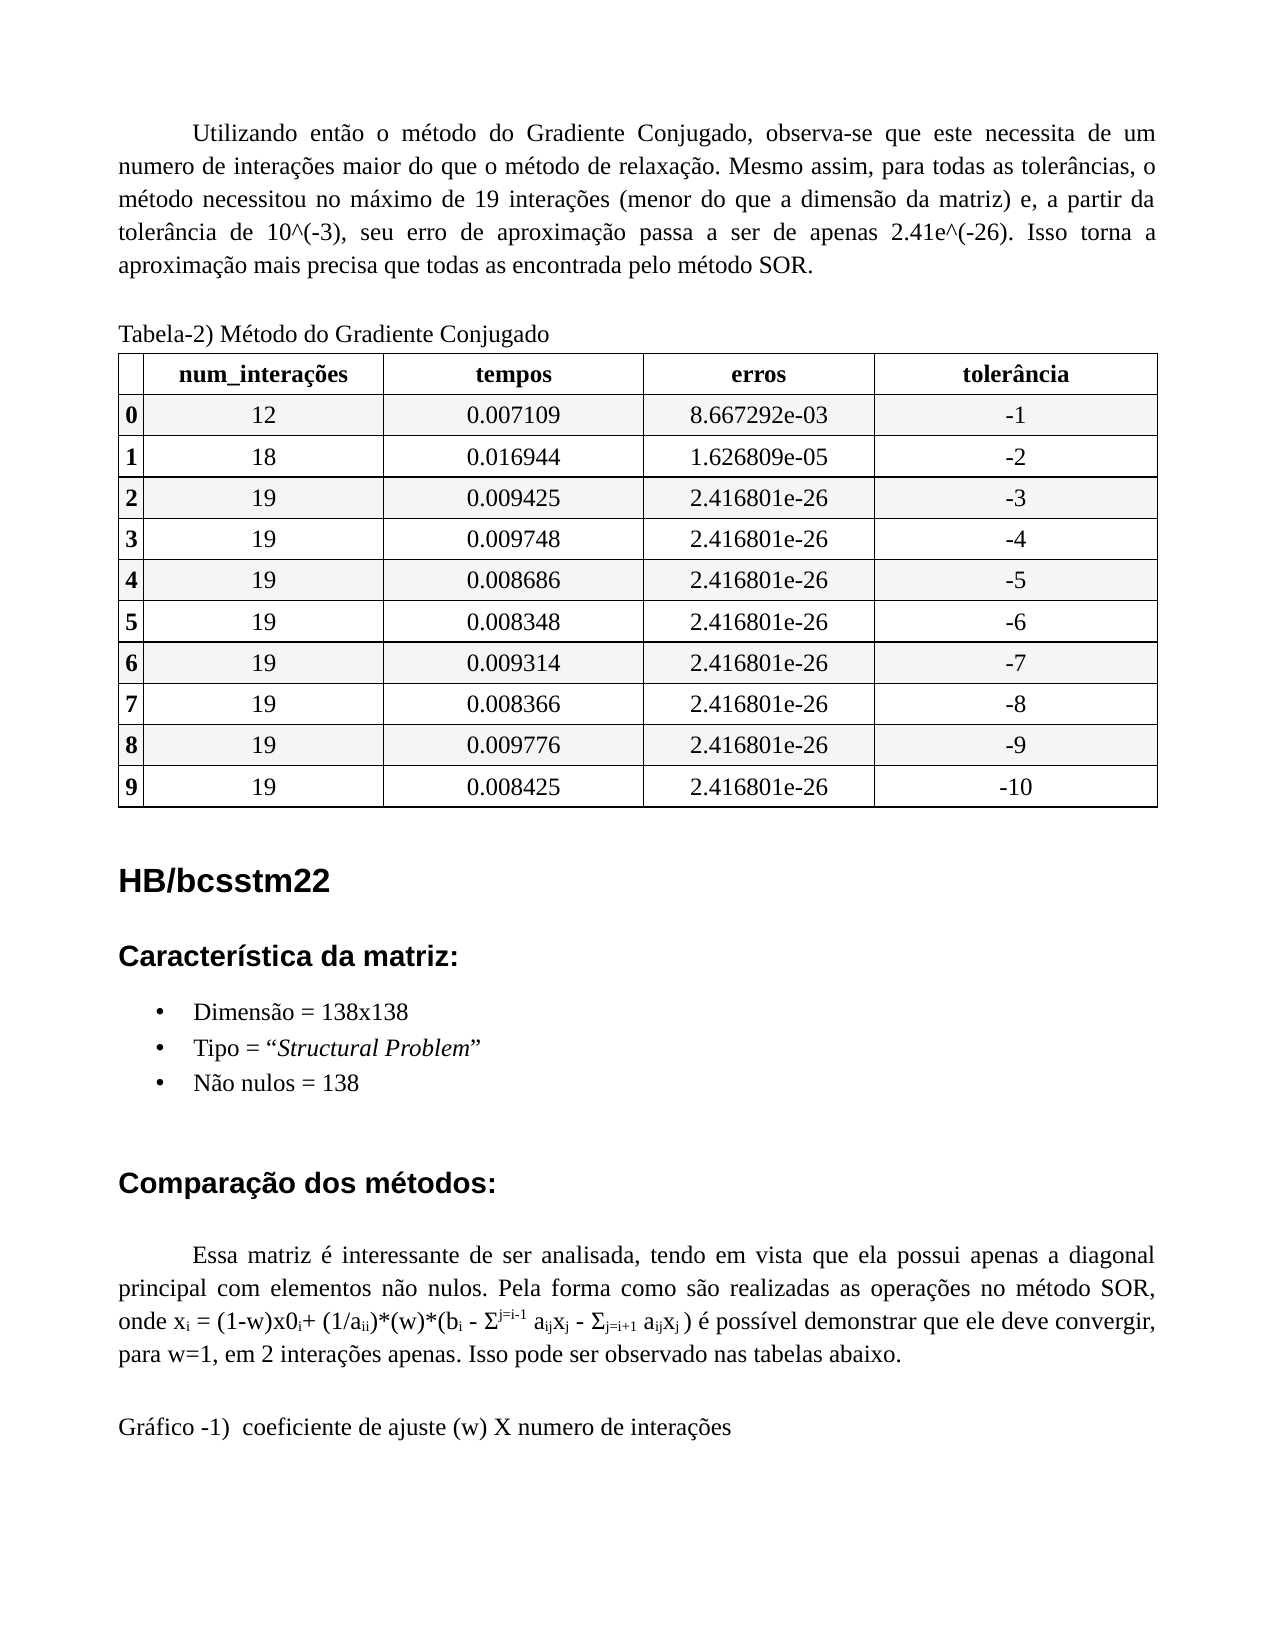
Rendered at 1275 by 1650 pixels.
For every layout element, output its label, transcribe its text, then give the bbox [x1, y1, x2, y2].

subtitle Comparação dos métodos: [118, 1166, 1157, 1200]
table_cell 3 [119, 519, 143, 559]
table_header tempos [384, 354, 643, 394]
table_cell 2.416801e-26 [644, 643, 874, 683]
table_cell 0.008686 [384, 560, 643, 600]
table_cell 6 [119, 643, 143, 683]
table_cell -2 [875, 436, 1157, 476]
table_cell 0 [119, 395, 143, 435]
table_cell 19 [144, 643, 383, 683]
table_cell 19 [144, 684, 383, 724]
table_cell 2.416801e-26 [644, 478, 874, 518]
table_cell 0.009314 [384, 643, 643, 683]
table_cell 1.626809e-05 [644, 436, 874, 476]
subtitle HB/bcsstm22 [118, 861, 1157, 900]
table_cell -1 [875, 395, 1157, 435]
table_cell -4 [875, 519, 1157, 559]
text Tabela-2) Método do Gradiente Conjugado [118, 319, 1157, 348]
table_cell 19 [144, 560, 383, 600]
table_cell 0.008366 [384, 684, 643, 724]
table_cell 8.667292e-03 [644, 395, 874, 435]
table_header [119, 354, 143, 394]
table_cell 5 [119, 601, 143, 641]
table_cell 19 [144, 601, 383, 641]
table_cell 0.016944 [384, 436, 643, 476]
table_header tolerância [875, 354, 1157, 394]
table_cell 7 [119, 684, 143, 724]
table_cell -3 [875, 478, 1157, 518]
table_cell 18 [144, 436, 383, 476]
table_cell 4 [119, 560, 143, 600]
table_cell -9 [875, 725, 1157, 765]
table_cell 0.009748 [384, 519, 643, 559]
table_cell 8 [119, 725, 143, 765]
table_cell 2.416801e-26 [644, 560, 874, 600]
table_cell -8 [875, 684, 1157, 724]
subtitle Característica da matriz: [118, 939, 1157, 973]
table_header num_interações [144, 354, 383, 394]
table_cell 0.009425 [384, 478, 643, 518]
table_cell 0.008348 [384, 601, 643, 641]
text Utilizando então o método do Gradiente Conjugado, observa-se que este necessita de um numero de interações maior do que o método de relaxação. Mesmo assim, para todas as tolerâncias, o método necessitou no máximo de 19 interações (menor do que a dimensão da matriz) e, a partir da tolerância de 10^(-3), seu erro de aproximação passa a ser de apenas 2.41e^(-26). Isso torna a aproximação mais precisa que todas as encontrada pelo método SOR. [118, 118, 1157, 279]
table_cell -7 [875, 643, 1157, 683]
table_header erros [644, 354, 874, 394]
table_cell 2.416801e-26 [644, 601, 874, 641]
table_cell 12 [144, 395, 383, 435]
table_cell 0.008425 [384, 766, 643, 806]
table_cell 2.416801e-26 [644, 519, 874, 559]
table_cell 9 [119, 766, 143, 806]
table_cell 0.007109 [384, 395, 643, 435]
list Não nulos = 138 [156, 1068, 1157, 1097]
text Gráfico -1) coeficiente de ajuste (w) X numero de interações [118, 1412, 1157, 1440]
text Essa matriz é interessante de ser analisada, tendo em vista que ela possui apenas a diagonal principal com elementos não nulos. Pela forma como são realizadas as operações no método SOR, onde xi = (1-w)x0i+ (1/aii)*(w)*(bi - Σj=i-1 aijxj - Σj=i+1 aijxj ) é possível demonstrar que ele deve convergir, para w=1, em 2 interações apenas. Isso pode ser observado nas tabelas abaixo. [118, 1240, 1157, 1368]
list Tipo = “Structural Problem” [156, 1033, 1157, 1061]
table_cell 19 [144, 519, 383, 559]
table_cell 2 [119, 478, 143, 518]
table_cell 2.416801e-26 [644, 684, 874, 724]
list Dimensão = 138x138 [156, 997, 1157, 1026]
table_cell 19 [144, 725, 383, 765]
table_cell -10 [875, 766, 1157, 806]
table_cell -6 [875, 601, 1157, 641]
table_cell 2.416801e-26 [644, 725, 874, 765]
table_cell 0.009776 [384, 725, 643, 765]
table_cell 19 [144, 478, 383, 518]
table_cell 19 [144, 766, 383, 806]
table_cell 1 [119, 436, 143, 476]
table_cell -5 [875, 560, 1157, 600]
table_cell 2.416801e-26 [644, 766, 874, 806]
